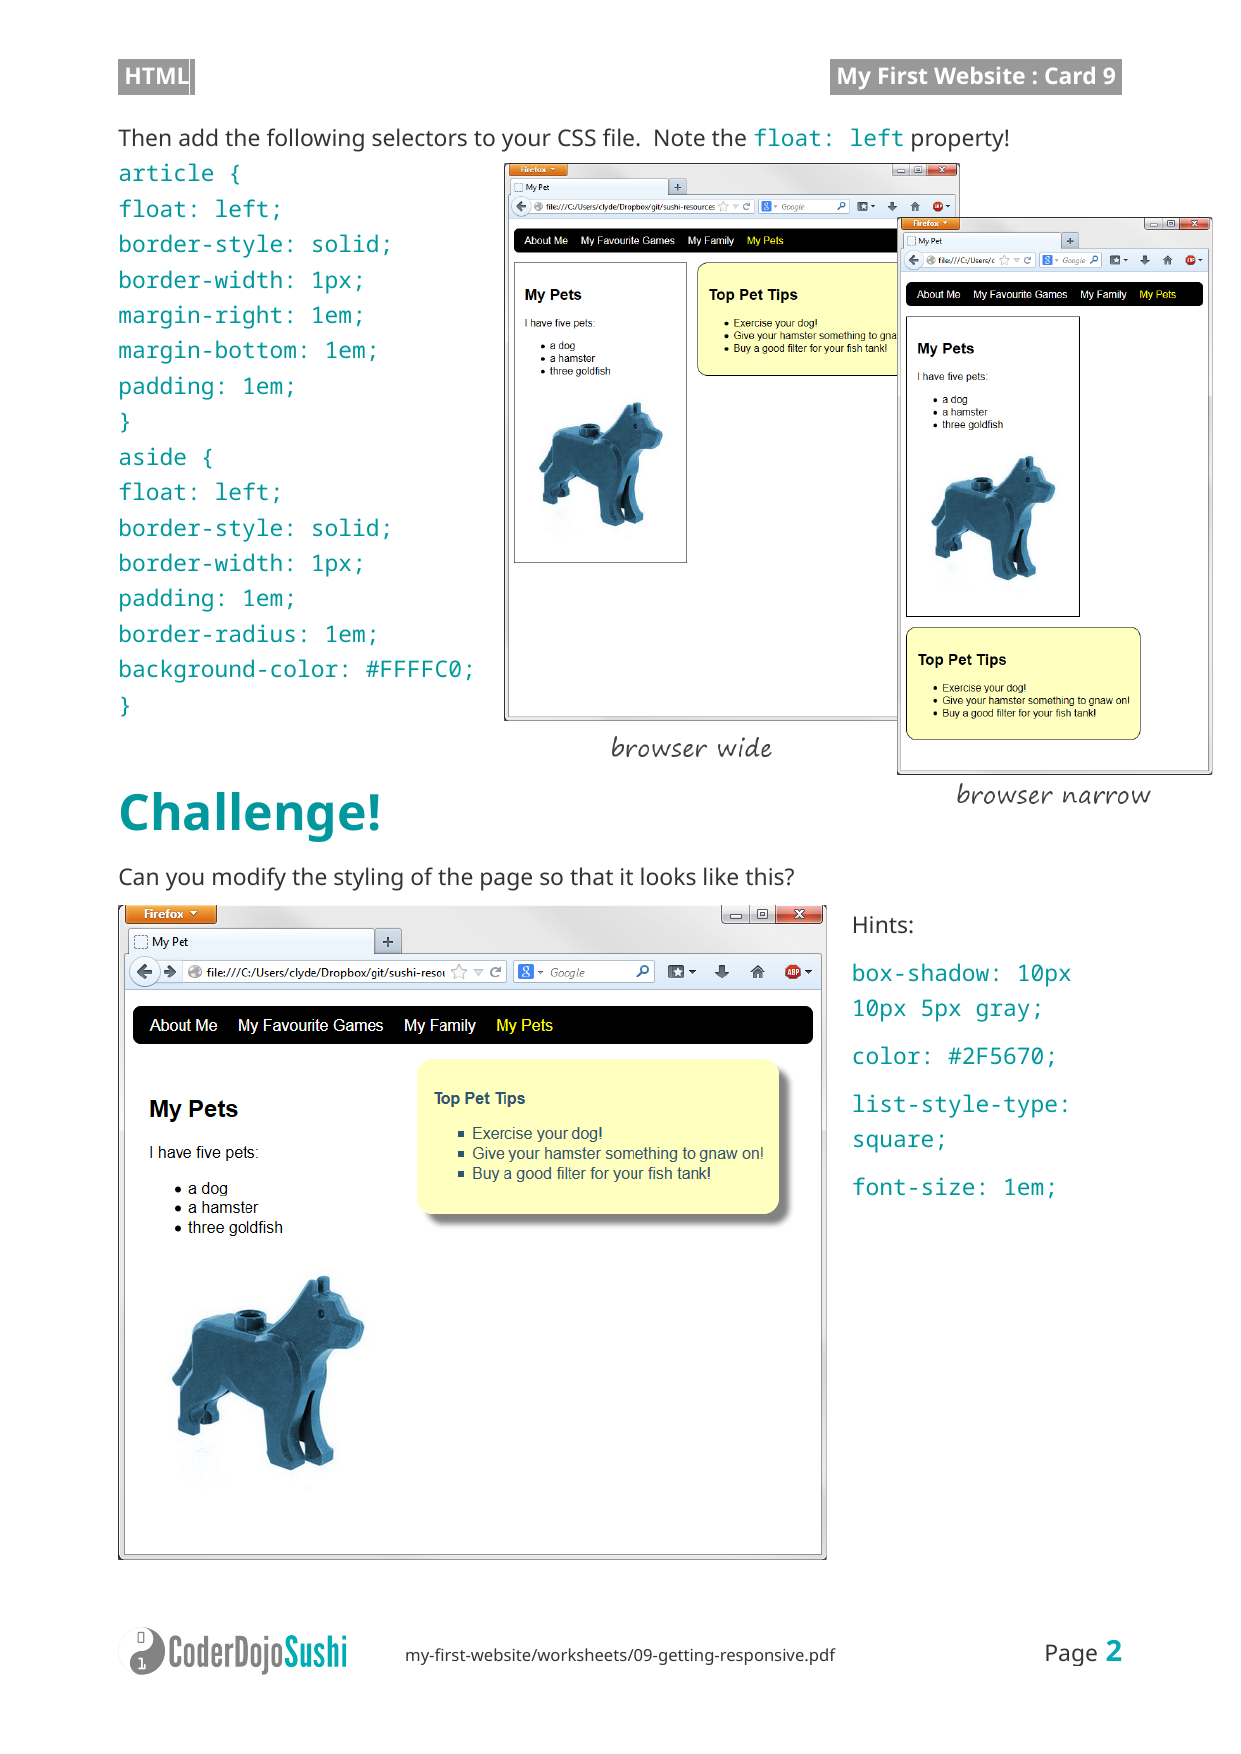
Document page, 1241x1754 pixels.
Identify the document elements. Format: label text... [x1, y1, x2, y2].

text float: left; [118, 472, 504, 508]
text Then add the following selectors to your CSS file. Note the float: left property! [118, 118, 1122, 153]
text border-radius: 1em; [118, 614, 504, 649]
text border-width: 1px; [118, 543, 504, 578]
text padding: 1em; [118, 366, 504, 401]
text padding: 1em; [118, 578, 504, 614]
text list-style-type: square; [827, 1084, 1122, 1154]
picture [118, 905, 827, 1560]
text Can you modify the styling of the page so that it looks like this? [118, 857, 1122, 892]
text font-size: 1em; [827, 1167, 1122, 1202]
text border-width: 1px; [118, 260, 504, 295]
text float: left; [118, 189, 504, 224]
picture [118, 1627, 347, 1675]
text box-shadow: 10px 10px 5px gray; [827, 953, 1122, 1023]
text color: #2F5670; [827, 1036, 1122, 1071]
text article { [118, 153, 1122, 189]
picture [504, 163, 1213, 808]
text border-style: solid; [118, 508, 504, 543]
text margin-bottom: 1em; [118, 331, 504, 366]
text margin-right: 1em; [118, 295, 504, 331]
text aside { [118, 437, 504, 472]
text background-color: #FFFFC0; [118, 649, 504, 685]
text } [118, 685, 504, 720]
subtitle Challenge! [118, 777, 1122, 845]
text Hints: [827, 905, 1122, 940]
text } [118, 401, 504, 437]
text border-style: solid; [118, 224, 504, 260]
